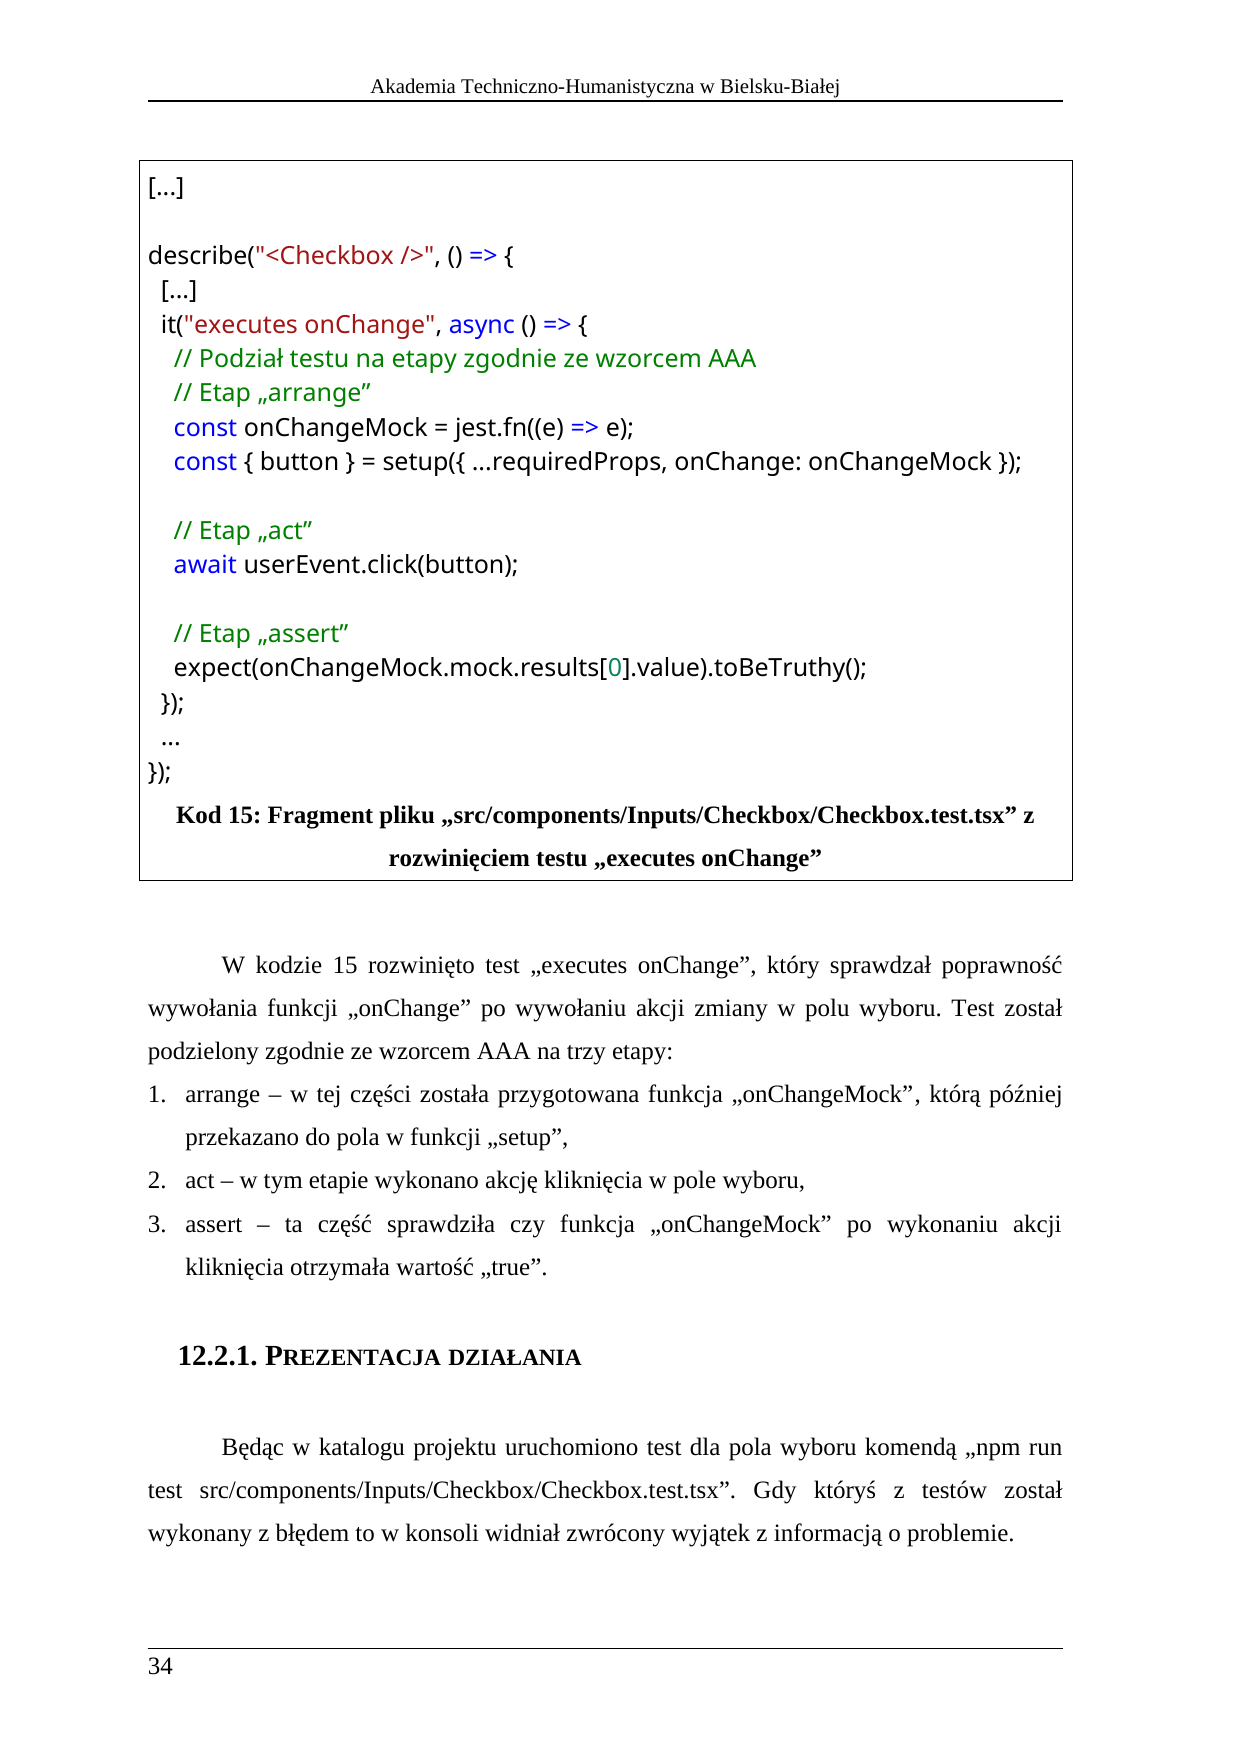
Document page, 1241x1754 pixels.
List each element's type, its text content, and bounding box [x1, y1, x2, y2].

list arrange – w tej części została przygotowana funkcja „onChangeMock”, którą później przekazano do pola w funkcji „setup”, [148, 1079, 1063, 1151]
text it("executes onChange", async () => { [148, 306, 1063, 340]
text [...] [148, 272, 1063, 306]
text }); [148, 684, 1063, 718]
text // Podział testu na etapy zgodnie ze wzorcem AAA [148, 340, 1063, 375]
text expect(onChangeMock.mock.results[0].value).toBeTruthy(); [148, 650, 1063, 684]
subtitle Prezentacja działania [177, 1338, 1063, 1372]
text }); [148, 753, 1063, 787]
list act – w tym etapie wykonano akcję kliknięcia w pole wyboru, [148, 1166, 1063, 1194]
text // Etap „assert” [148, 615, 1063, 650]
text Będąc w katalogu projektu uruchomiono test dla pola wyboru komendą „npm run test src/components/Inputs/Checkbox/Checkbox.test.tsx”. Gdy któryś z testów został wykonany z błędem to w konsoli widniał zwrócony wyjątek z informacją o problemie. [148, 1432, 1063, 1547]
text ... [148, 718, 1063, 753]
text // Etap „arrange” [148, 375, 1063, 409]
text [...] [148, 168, 1063, 203]
text const onChangeMock = jest.fn((e) => e); [148, 409, 1063, 443]
text // Etap „act” [148, 512, 1063, 547]
list assert – ta część sprawdziła czy funkcja „onChangeMock” po wykonaniu akcji kliknięcia otrzymała wartość „true”. [148, 1209, 1063, 1281]
text Kod 15: Fragment pliku „src/components/Inputs/Checkbox/Checkbox.test.tsx” z rozwinięciem testu „executes onChange” [148, 800, 1063, 872]
text describe("<Checkbox />", () => { [148, 237, 1063, 272]
text W kodzie 15 rozwinięto test „executes onChange”, który sprawdzał poprawność wywołania funkcji „onChange” po wywołaniu akcji zmiany w polu wyboru. Test został podzielony zgodnie ze wzorcem AAA na trzy etapy: [148, 950, 1063, 1065]
text await userEvent.click(button); [148, 547, 1063, 581]
text const { button } = setup({ ...requiredProps, onChange: onChangeMock }); [148, 443, 1063, 478]
